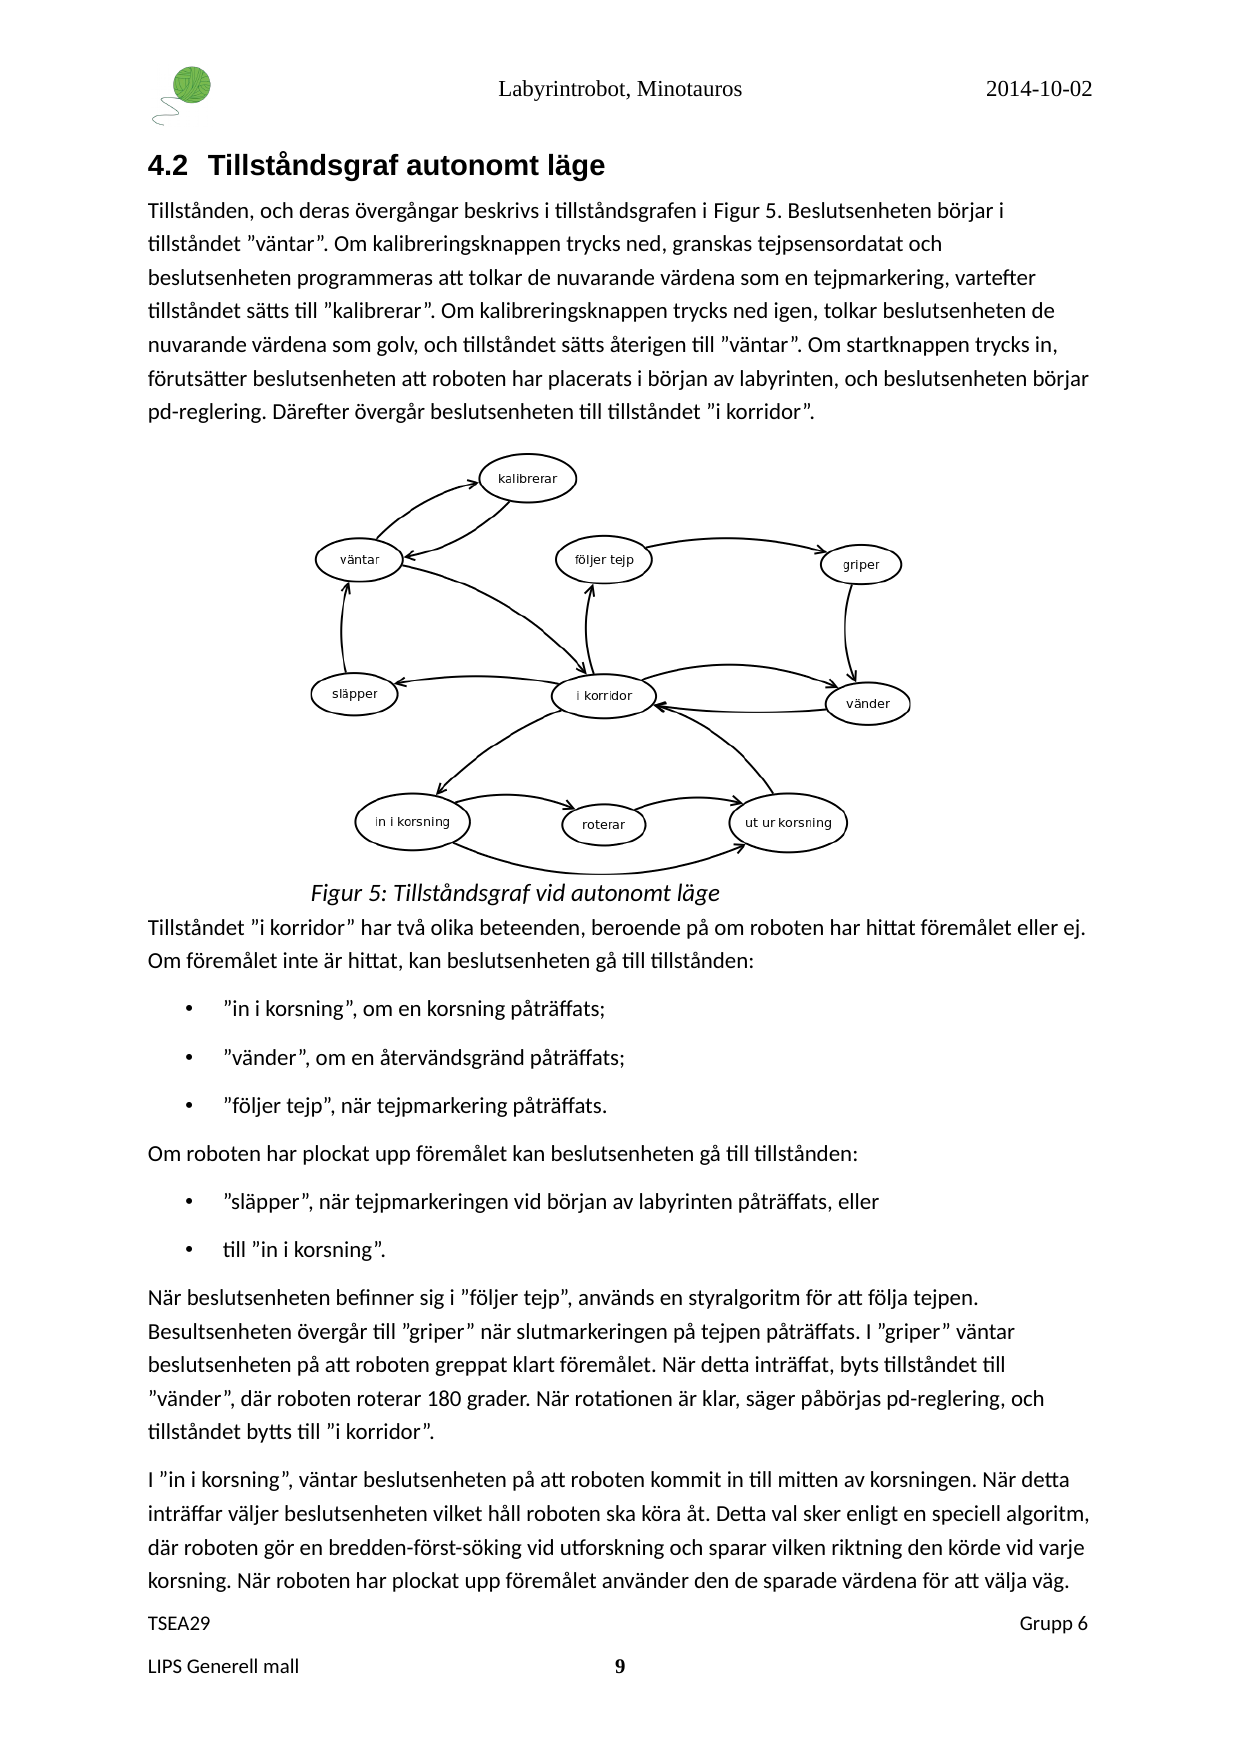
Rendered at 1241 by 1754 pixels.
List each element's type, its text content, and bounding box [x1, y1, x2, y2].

list ”vänder”, om en återvändsgränd påträffats; [185, 1043, 1092, 1071]
list ”släpper”, när tejpmarkeringen vid början av labyrinten påträffats, eller [185, 1187, 1092, 1215]
picture [150, 64, 214, 128]
text Om roboten har plockat upp föremålet kan beslutsenheten gå till tillstånden: [148, 1139, 1092, 1167]
text Tillstånden, och deras övergångar beskrivs i tillståndsgrafen i Figur 5. Beslutsenheten börjar i tillståndet ”väntar”. Om kalibreringsknappen trycks ned, granskas tejpsensordatat och beslutsenheten programmeras att tolkar de nuvarande värdena som en tejpmarkering, vartefter tillståndet sätts till ”kalibrerar”. Om kalibreringsknappen trycks ned igen, tolkar beslutsenheten de nuvarande värdena som golv, och tillståndet sätts återigen till ”väntar”. Om startknappen trycks in, förutsätter beslutsenheten att roboten har placerats i början av labyrinten, och beslutsenheten börjar pd-reglering. Därefter övergår beslutsenheten till tillståndet ”i korridor”. [148, 196, 1092, 425]
text Figur 5: Tillståndsgraf vid autonomt läge [311, 875, 911, 907]
list ”följer tejp”, när tejpmarkering påträffats. [185, 1091, 1092, 1119]
subtitle Tillståndsgraf autonomt läge [148, 148, 1092, 181]
picture [310, 453, 911, 875]
text När beslutsenheten befinner sig i ”följer tejp”, används en styralgoritm för att följa tejpen. Besultsenheten övergår till ”griper” när slutmarkeringen på tejpen påträffats. I ”griper” väntar beslutsenheten på att roboten greppat klart föremålet. När detta inträffat, byts tillståndet till ”vänder”, där roboten roterar 180 grader. När rotationen är klar, säger påbörjas pd-reglering, och tillståndet bytts till ”i korridor”. [148, 1283, 1092, 1446]
text Tillståndet ”i korridor” har två olika beteenden, beroende på om roboten har hittat föremålet eller ej. Om föremålet inte är hittat, kan beslutsenheten gå till tillstånden: [148, 445, 1092, 974]
list till ”in i korsning”. [185, 1235, 1092, 1263]
list ”in i korsning”, om en korsning påträffats; [185, 994, 1092, 1023]
text I ”in i korsning”, väntar beslutsenheten på att roboten kommit in till mitten av korsningen. När detta inträffar väljer beslutsenheten vilket håll roboten ska köra åt. Detta val sker enligt en speciell algoritm, där roboten gör en bredden-först-söking vid utforskning och sparar vilken riktning den körde vid varje korsning. När roboten har plockat upp föremålet använder den de sparade värdena för att välja väg. [148, 1466, 1092, 1594]
